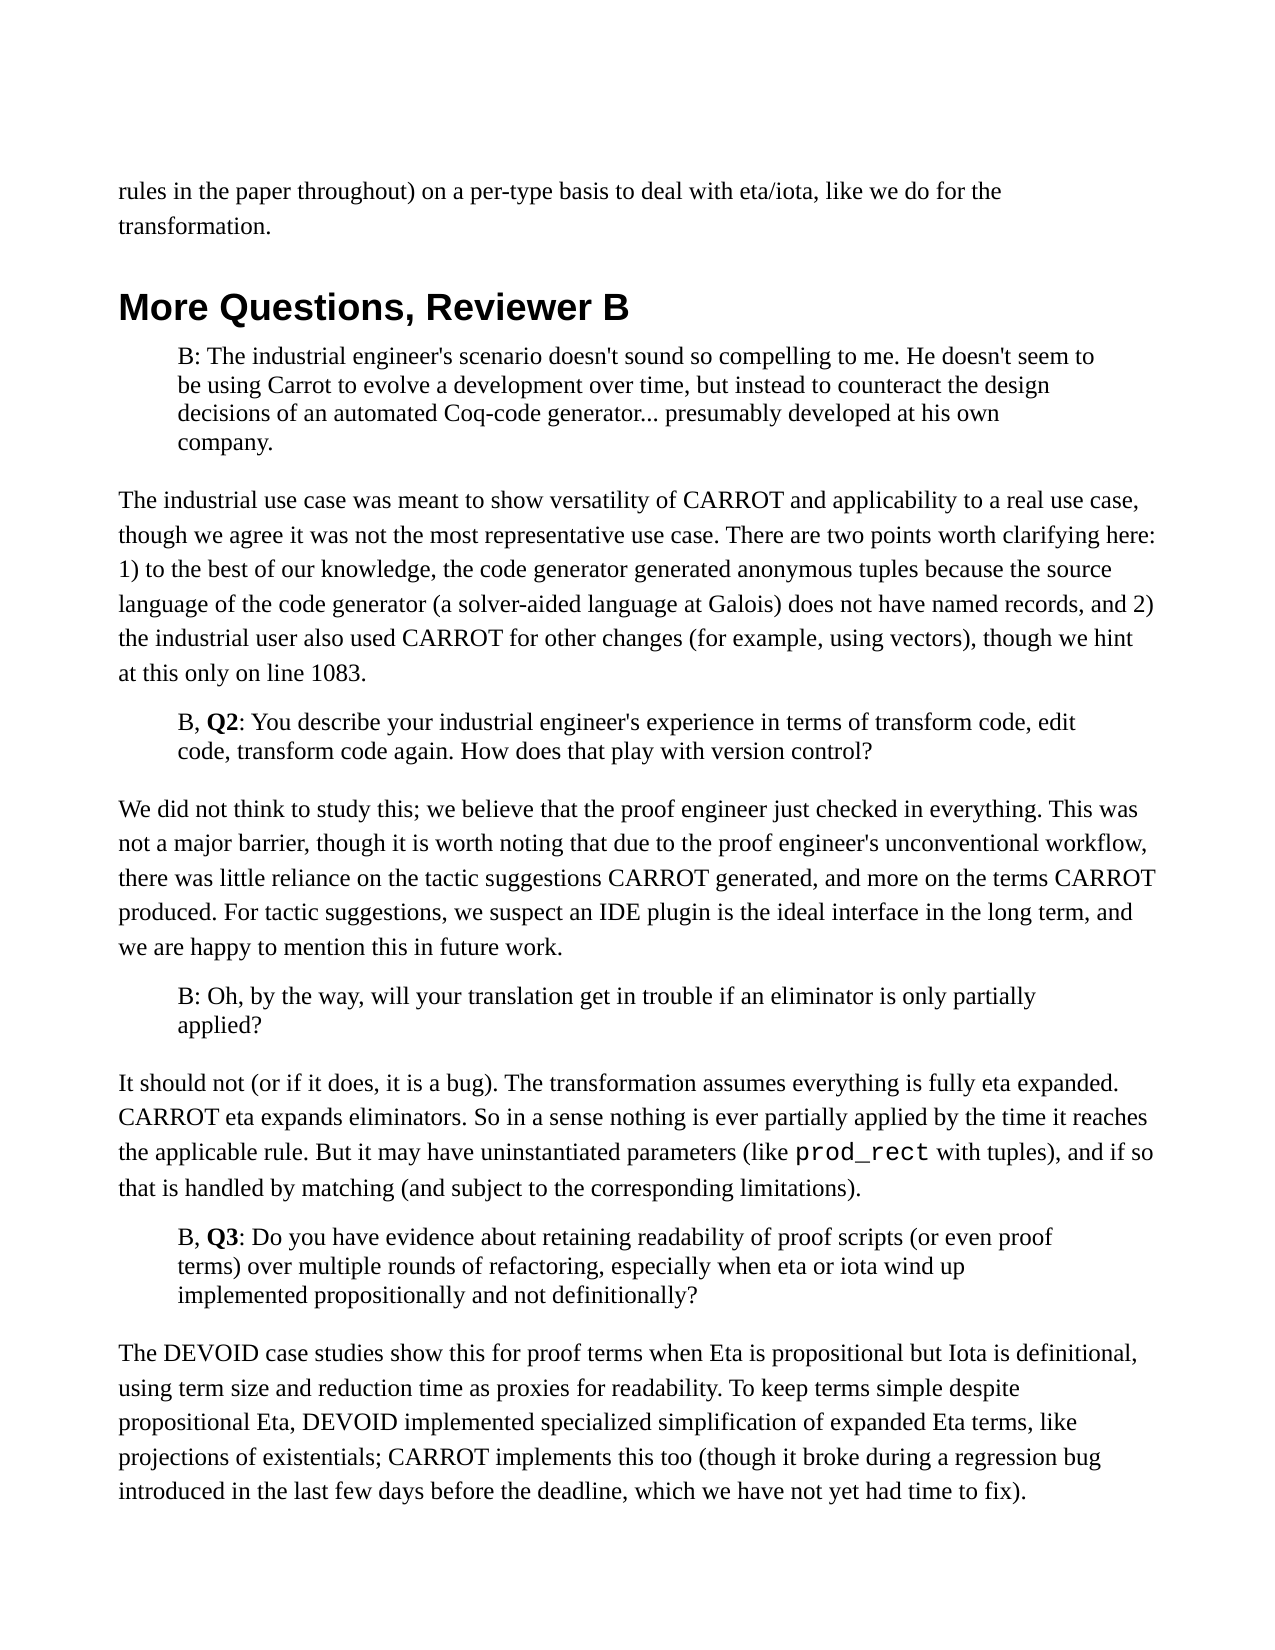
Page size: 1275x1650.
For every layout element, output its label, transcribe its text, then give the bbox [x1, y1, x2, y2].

text The DEVOID case studies show this for proof terms when Eta is propositional but Iota is definitional, using term size and reduction time as proxies for readability. To keep terms simple despite propositional Eta, DEVOID implemented specialized simplification of expanded Eta terms, like projections of existentials; CARROT implements this too (though it broke during a regression bug introduced in the last few days before the deadline, which we have not yet had time to fix). [118, 1338, 1157, 1505]
text The industrial use case was meant to show versatility of CARROT and applicability to a real use case, though we agree it was not the most representative use case. There are two points worth clarifying here: 1) to the best of our knowledge, the code generator generated anonymous tuples because the source language of the code generator (a solver-aided language at Galois) does not have named records, and 2) the industrial user also used CARROT for other changes (for example, using vectors), though we hint at this only on line 1083. [118, 486, 1157, 687]
text rules in the paper throughout) on a per-type basis to deal with eta/iota, like we do for the transformation. [118, 176, 1157, 239]
text B, Q3: Do you have evidence about retaining readability of proof scripts (or even proof terms) over multiple rounds of refactoring, especially when eta or iota wind up implemented propositionally and not definitionally? [177, 1222, 1098, 1309]
text B: The industrial engineer's scenario doesn't sound so compelling to me. He doesn't seem to be using Carrot to evolve a development over time, but instead to counteract the design decisions of an automated Coq-code generator... presumably developed at his own company. [177, 341, 1098, 456]
text It should not (or if it does, it is a bug). The transformation assumes everything is fully eta expanded. CARROT eta expands eliminators. So in a sense nothing is ever partially applied by the time it reaches the applicable rule. But it may have uninstantiated parameters (like prod_rect with tuples), and if so that is handled by matching (and subject to the corresponding limitations). [118, 1068, 1157, 1202]
text B: Oh, by the way, will your translation get in trouble if an eliminator is only partially applied? [177, 981, 1098, 1038]
text We did not think to study this; we believe that the proof engineer just checked in everything. This was not a major barrier, though it is worth noting that due to the proof engineer's unconventional workflow, there was little reliance on the tactic suggestions CARROT generated, and more on the terms CARROT produced. For tactic suggestions, we suspect an IDE plugin is the ideal interface in the long term, and we are happy to mention this in future work. [118, 794, 1157, 961]
subtitle More Questions, Reviewer B [118, 285, 1157, 328]
text B, Q2: You describe your industrial engineer's experience in terms of transform code, edit code, transform code again. How does that play with version control? [177, 707, 1098, 764]
